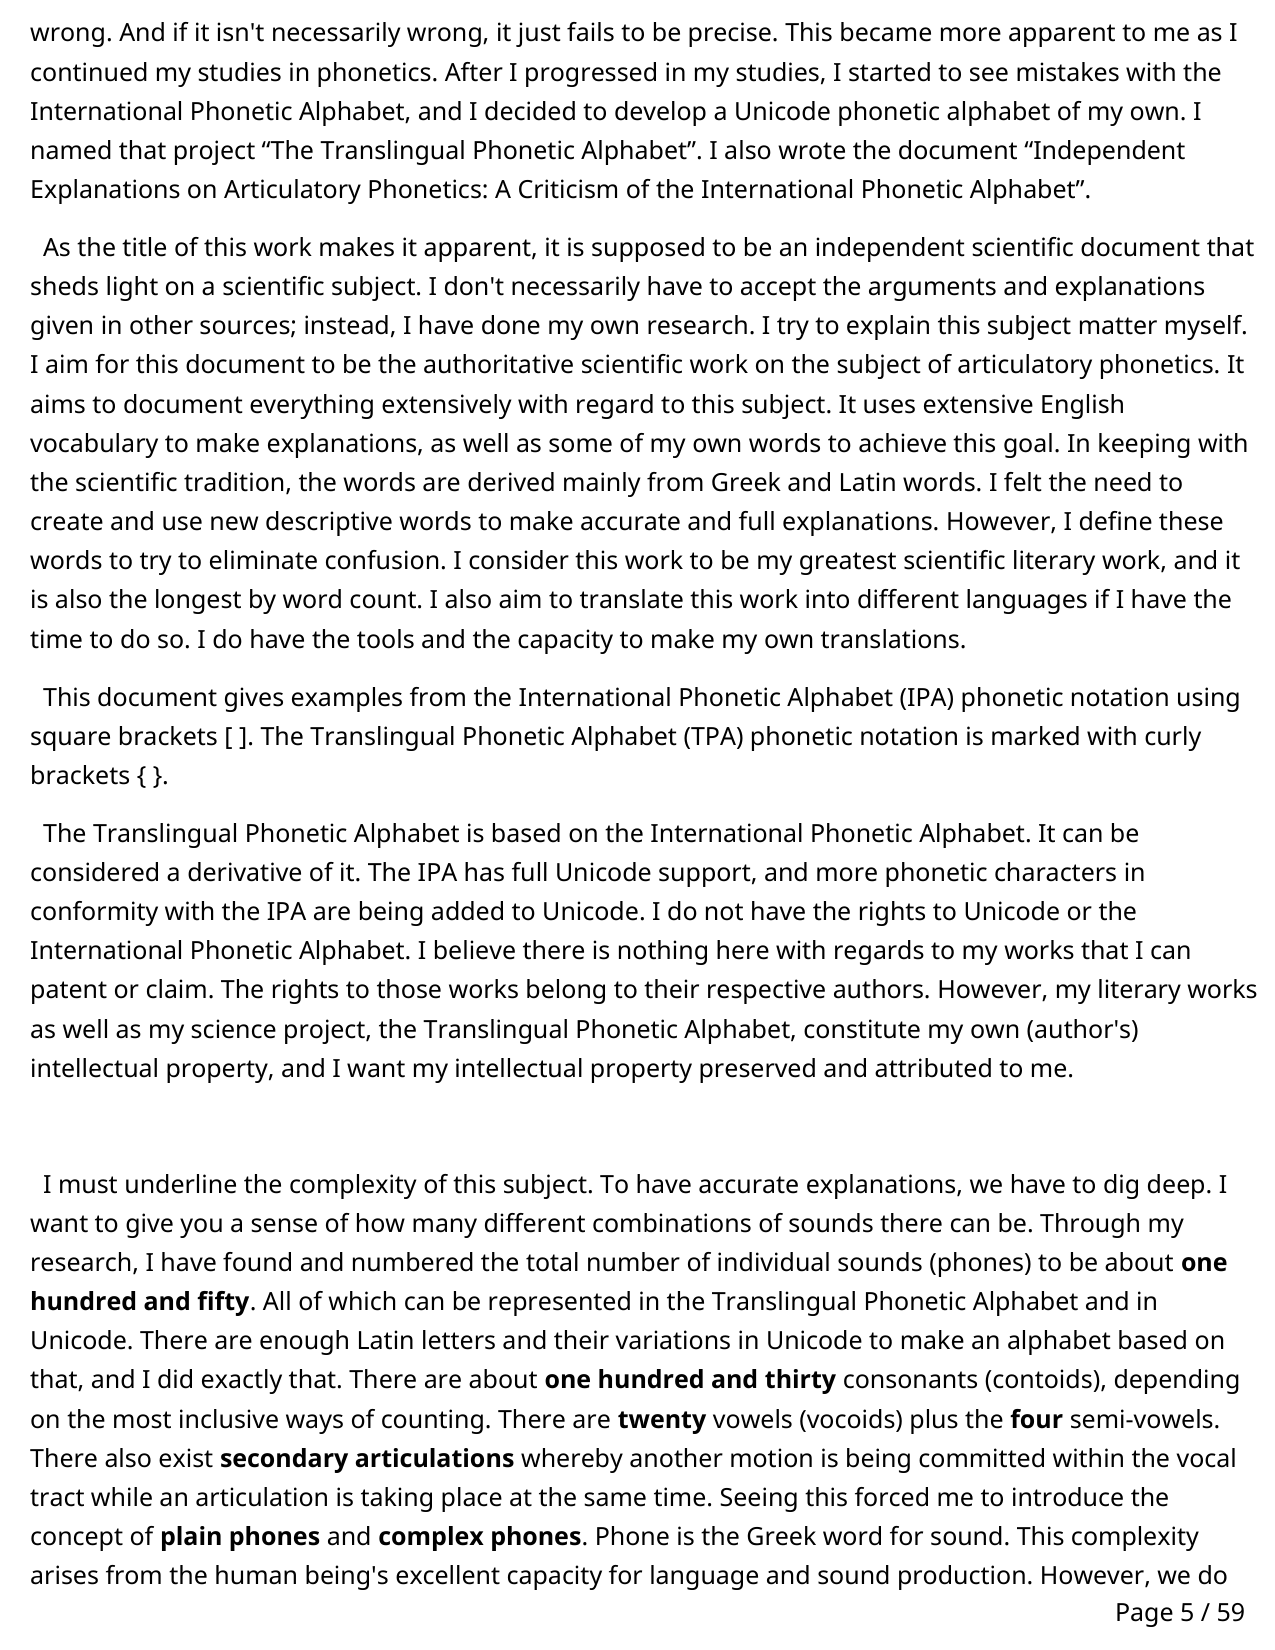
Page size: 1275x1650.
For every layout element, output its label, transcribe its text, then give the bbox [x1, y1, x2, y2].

text I must underline the complexity of this subject. To have accurate explanations, we have to dig deep. I want to give you a sense of how many different combinations of sounds there can be. Through my research, I have found and numbered the total number of individual sounds (phones) to be about one hundred and fifty. All of which can be represented in the Translingual Phonetic Alphabet and in Unicode. There are enough Latin letters and their variations in Unicode to make an alphabet based on that, and I did exactly that. There are about one hundred and thirty consonants (contoids), depending on the most inclusive ways of counting. There are twenty vowels (vocoids) plus the four semi-vowels. There also exist secondary articulations whereby another motion is being committed within the vocal tract while an articulation is taking place at the same time. Seeing this forced me to introduce the concept of plain phones and complex phones. Phone is the Greek word for sound. This complexity arises from the human being's excellent capacity for language and sound production. However, we do [30, 1166, 1260, 1592]
text The Translingual Phonetic Alphabet is based on the International Phonetic Alphabet. It can be considered a derivative of it. The IPA has full Unicode support, and more phonetic characters in conformity with the IPA are being added to Unicode. I do not have the rights to Unicode or the International Phonetic Alphabet. I believe there is nothing here with regards to my works that I can patent or claim. The rights to those works belong to their respective authors. However, my literary works as well as my science project, the Translingual Phonetic Alphabet, constitute my own (author's) intellectual property, and I want my intellectual property preserved and attributed to me. [30, 815, 1260, 1084]
text wrong. And if it isn't necessarily wrong, it just fails to be precise. This became more apparent to me as I continued my studies in phonetics. After I progressed in my studies, I started to see mistakes with the International Phonetic Alphabet, and I decided to develop a Unicode phonetic alphabet of my own. I named that project “The Translingual Phonetic Alphabet”. I also wrote the document “Independent Explanations on Articulatory Phonetics: A Criticism of the International Phonetic Alphabet”. [30, 15, 1260, 206]
text As the title of this work makes it apparent, it is supposed to be an independent scientific document that sheds light on a scientific subject. I don't necessarily have to accept the arguments and explanations given in other sources; instead, I have done my own research. I try to explain this subject matter myself. I aim for this document to be the authoritative scientific work on the subject of articulatory phonetics. It aims to document everything extensively with regard to this subject. It uses extensive English vocabulary to make explanations, as well as some of my own words to achieve this goal. In keeping with the scientific tradition, the words are derived mainly from Greek and Latin words. I felt the need to create and use new descriptive words to make accurate and full explanations. However, I define these words to try to eliminate confusion. I consider this work to be my greatest scientific literary work, and it is also the longest by word count. I also aim to translate this work into different languages if I have the time to do so. I do have the tools and the capacity to make my own translations. [30, 229, 1260, 655]
text This document gives examples from the International Phonetic Alphabet (IPA) phonetic notation using square brackets [ ]. The Translingual Phonetic Alphabet (TPA) phonetic notation is marked with curly brackets { }. [30, 679, 1260, 792]
